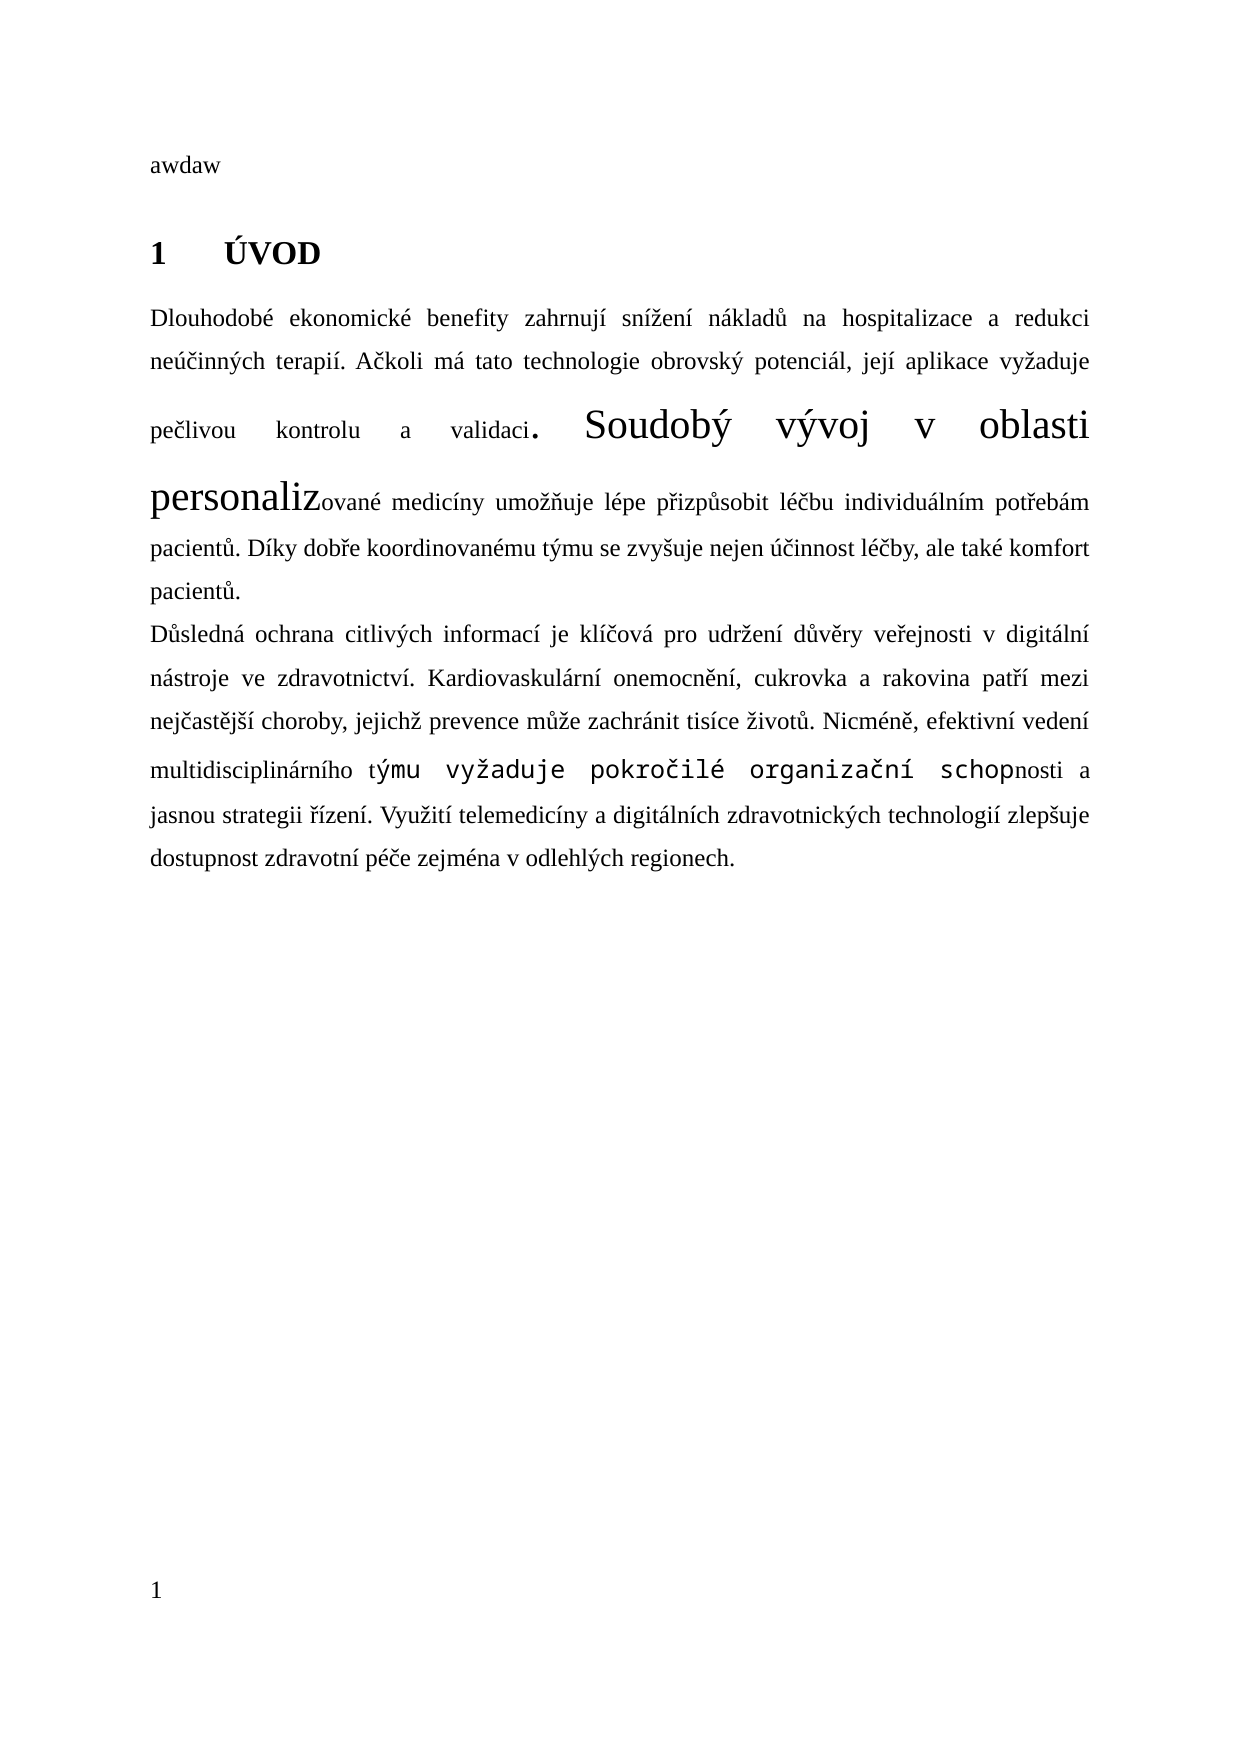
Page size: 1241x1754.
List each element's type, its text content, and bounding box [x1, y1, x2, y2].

text Důsledná ochrana citlivých informací je klíčová pro udržení důvěry veřejnosti v digitální nástroje ve zdravotnictví. Kardiovaskulární onemocnění, cukrovka a rakovina patří mezi nejčastější choroby, jejichž prevence může zachránit tisíce životů. Nicméně, efektivní vedení multidisciplinárního týmu vyžaduje pokročilé organizační schopnosti a jasnou strategii řízení. Využití telemedicíny a digitálních zdravotnických technologií zlepšuje dostupnost zdravotní péče zejména v odlehlých regionech. [150, 619, 1090, 872]
text Dlouhodobé ekonomické benefity zahrnují snížení nákladů na hospitalizace a redukci neúčinných terapií. Ačkoli má tato technologie obrovský potenciál, její aplikace vyžaduje pečlivou kontrolu a validaci. Soudobý vývoj v oblasti personalizované medicíny umožňuje lépe přizpůsobit léčbu individuálním potřebám pacientů. Díky dobře koordinovanému týmu se zvyšuje nejen účinnost léčby, ale také komfort pacientů. [150, 303, 1090, 605]
subtitle Úvod [150, 233, 1090, 272]
